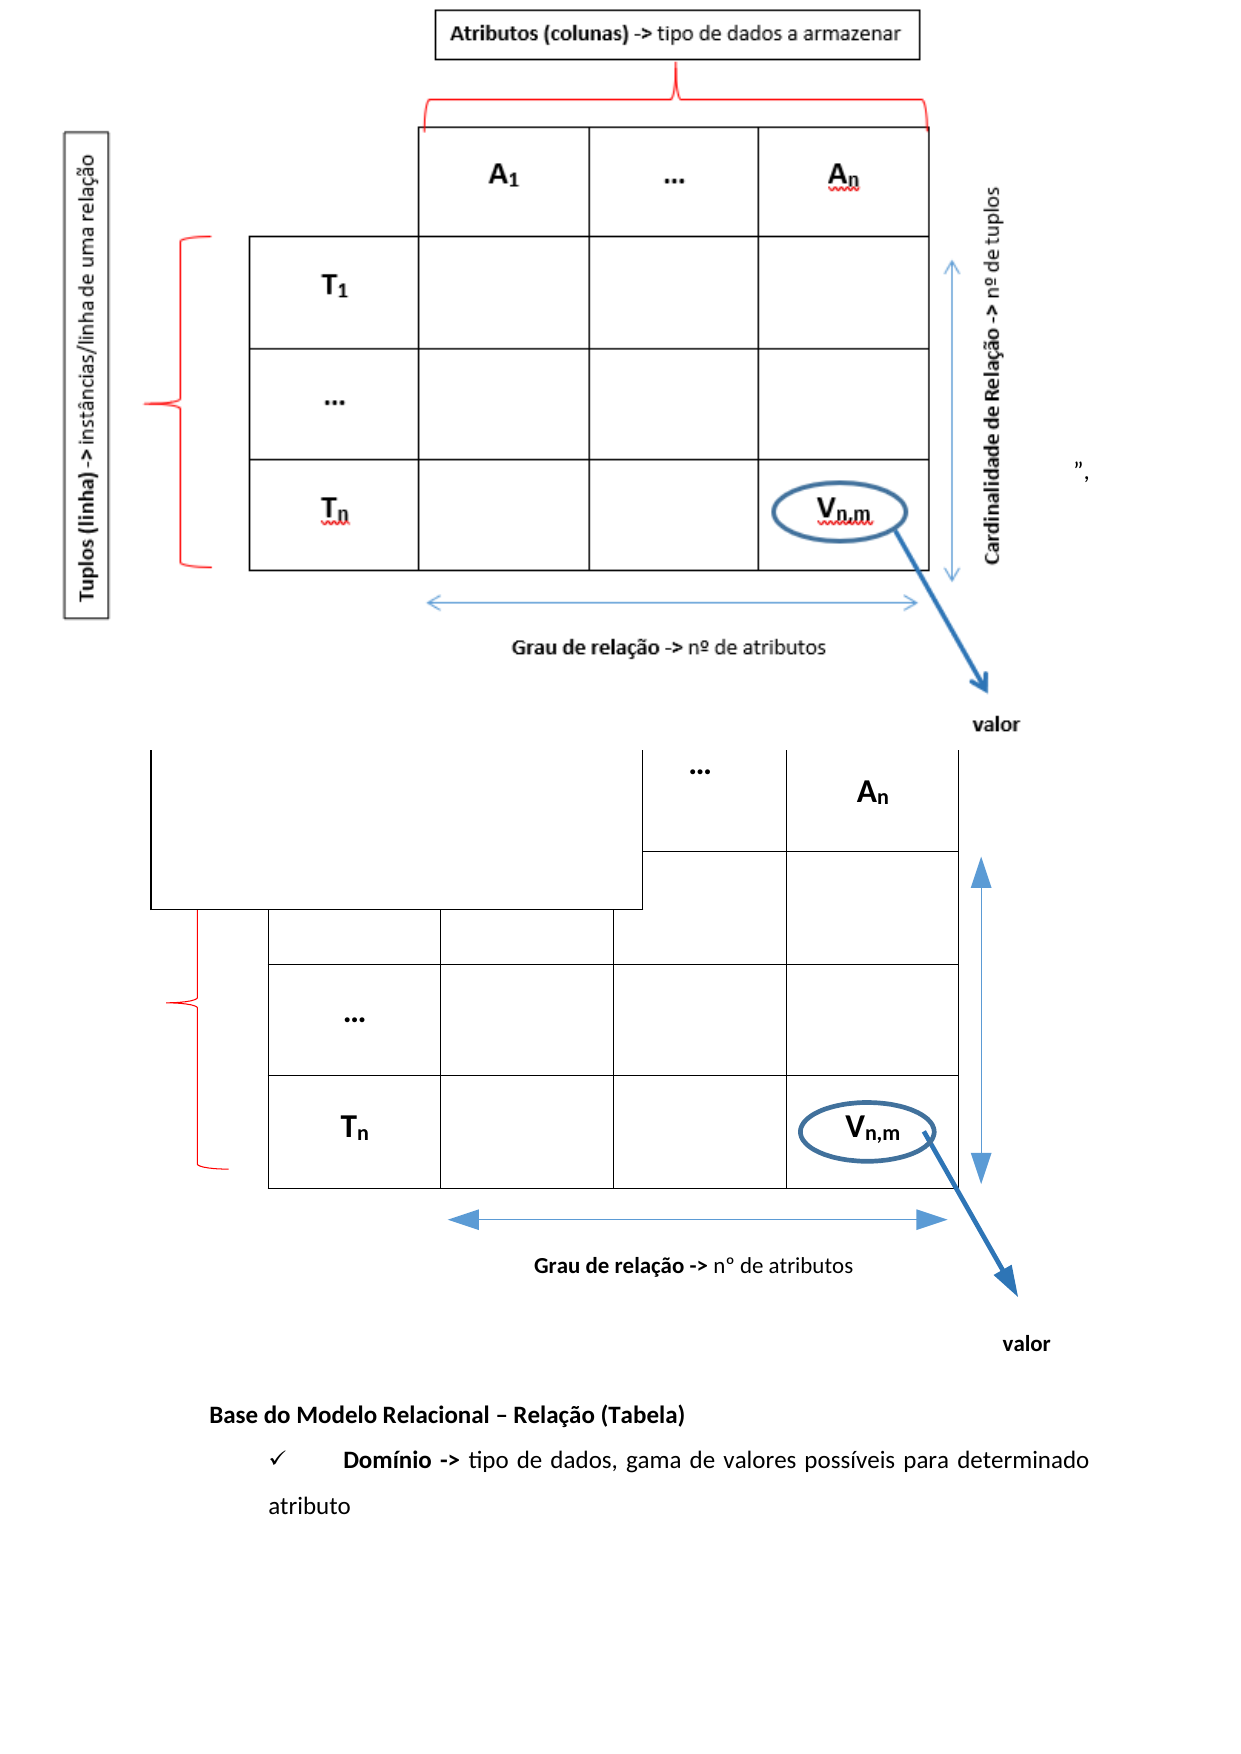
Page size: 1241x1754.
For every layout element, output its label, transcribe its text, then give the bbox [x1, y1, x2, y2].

text valor [1002, 1329, 1057, 1357]
table_cell [441, 1076, 613, 1188]
table_cell [787, 965, 958, 1074]
text Base do Modelo Relacional – Relação (Tabela) [150, 1399, 1090, 1429]
table_cell [441, 965, 613, 1074]
table_cell Vn,m [787, 1076, 958, 1188]
table_cell … [269, 965, 440, 1074]
table_cell Tn [269, 1076, 440, 1188]
table_header … [643, 750, 786, 851]
table_cell [614, 1076, 786, 1188]
table_cell [614, 852, 786, 964]
list Domínio -> tipo de dados, gama de valores possíveis para determinado atributo [268, 1444, 1090, 1521]
text Grau de relação -> nº de atributos [534, 1251, 858, 1279]
list Análise de Requisitos: [1075, 302, 1090, 333]
table_cell [441, 910, 613, 964]
table_cell [614, 965, 786, 1074]
table_header An [787, 750, 958, 851]
table_cell T1 [269, 910, 440, 964]
text Conceitos: [1075, 546, 1090, 577]
text Modelo Relacional [1075, 394, 1090, 435]
text BD2 – Desenho Conceptual [1075, 241, 1090, 282]
table_cell [787, 852, 958, 964]
